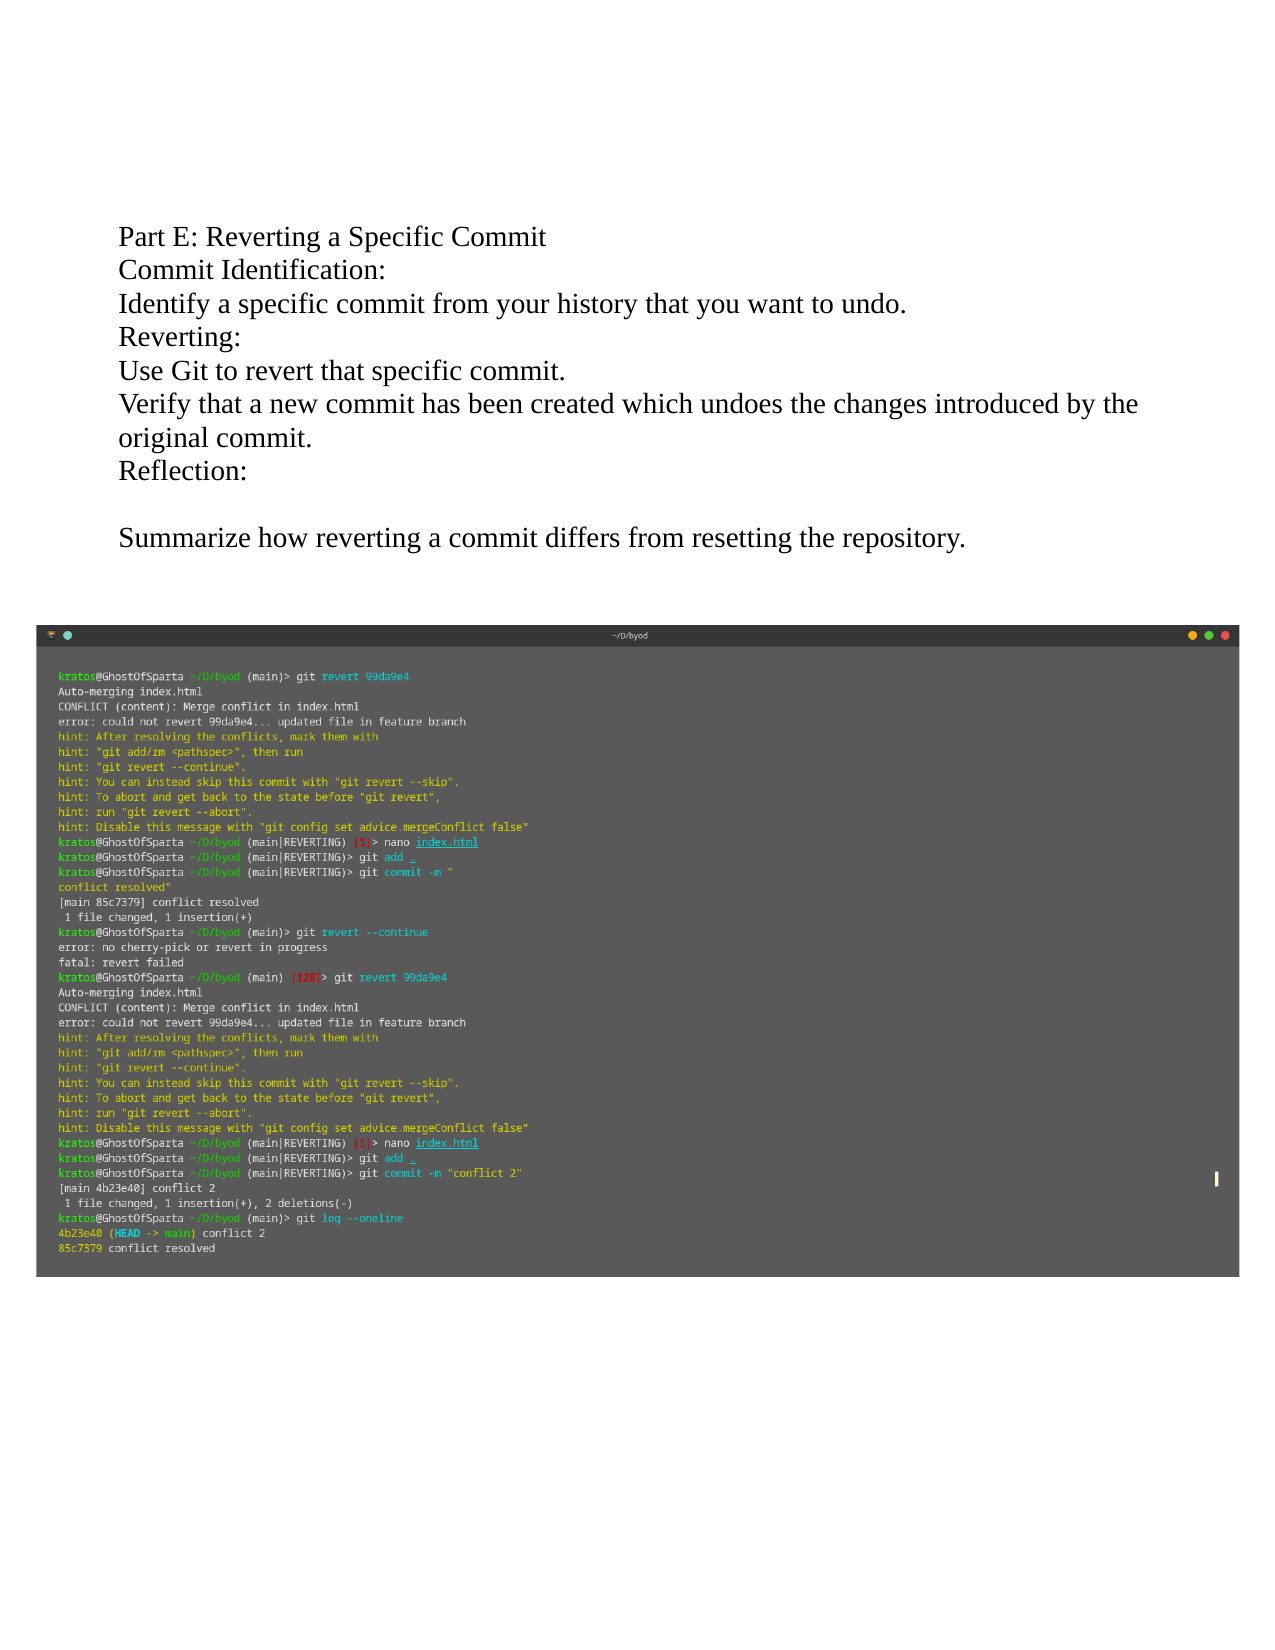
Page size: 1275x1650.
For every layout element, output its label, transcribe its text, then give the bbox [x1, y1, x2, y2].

text Part E: Reverting a Specific Commit [118, 219, 1157, 252]
text Use Git to revert that specific commit. [118, 353, 1157, 386]
text Commit Identification: [118, 252, 1157, 286]
text Identify a specific commit from your history that you want to undo. [118, 286, 1157, 319]
text Summarize how reverting a commit differs from resetting the repository. [118, 521, 1157, 554]
text Reflection: [118, 453, 1157, 487]
picture [36, 625, 1240, 1277]
text Reverting: [118, 319, 1157, 353]
text Verify that a new commit has been created which undoes the changes introduced by the original commit. [118, 386, 1157, 453]
